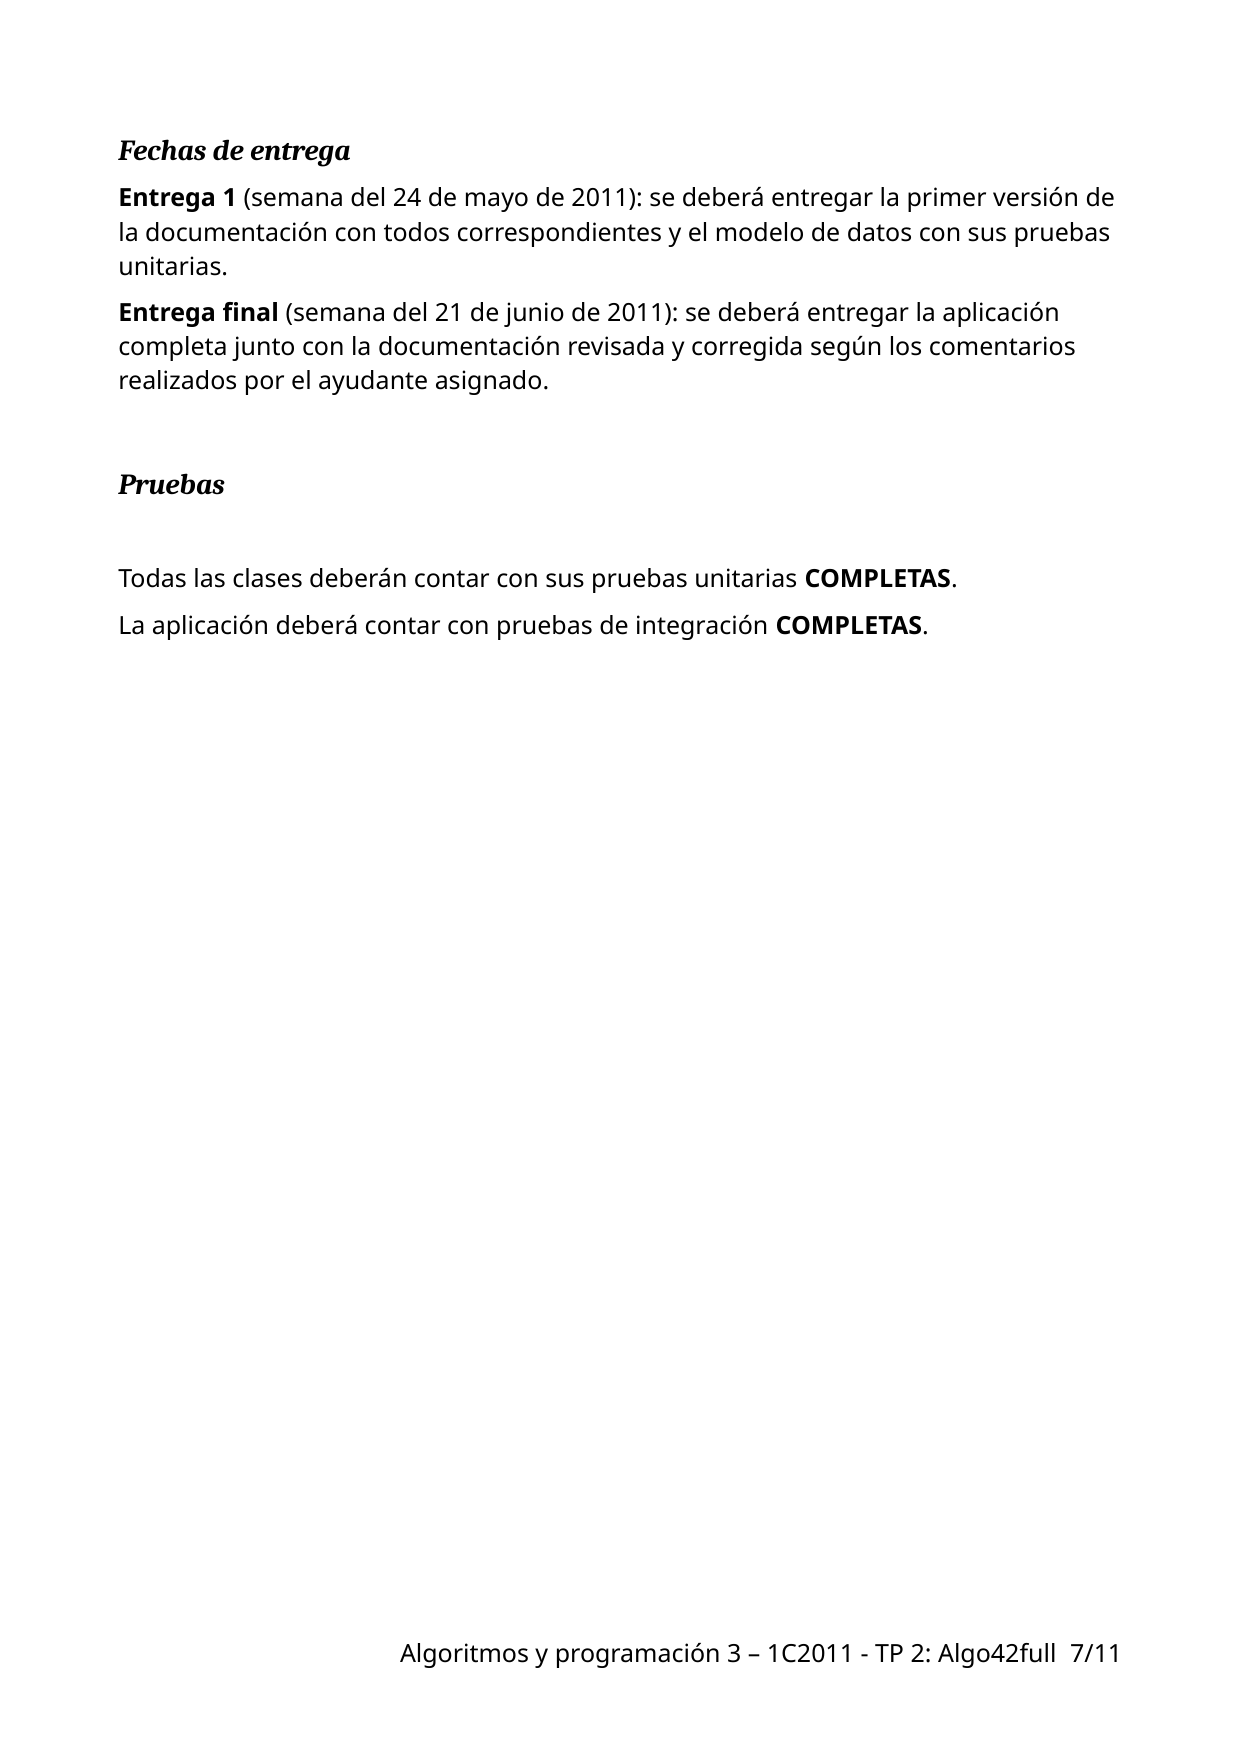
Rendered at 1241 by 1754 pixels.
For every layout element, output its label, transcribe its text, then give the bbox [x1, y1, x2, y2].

text Entrega final (semana del 21 de junio de 2011): se deberá entregar la aplicación completa junto con la documentación revisada y corregida según los comentarios realizados por el ayudante asignado. [118, 295, 1122, 397]
subtitle Pruebas [118, 468, 1122, 502]
text Entrega 1 (semana del 24 de mayo de 2011): se deberá entregar la primer versión de la documentación con todos correspondientes y el modelo de datos con sus pruebas unitarias. [118, 180, 1122, 282]
text La aplicación deberá contar con pruebas de integración COMPLETAS. [118, 608, 1122, 642]
subtitle Fechas de entrega [118, 134, 1122, 168]
text Todas las clases deberán contar con sus pruebas unitarias COMPLETAS. [118, 561, 1122, 595]
